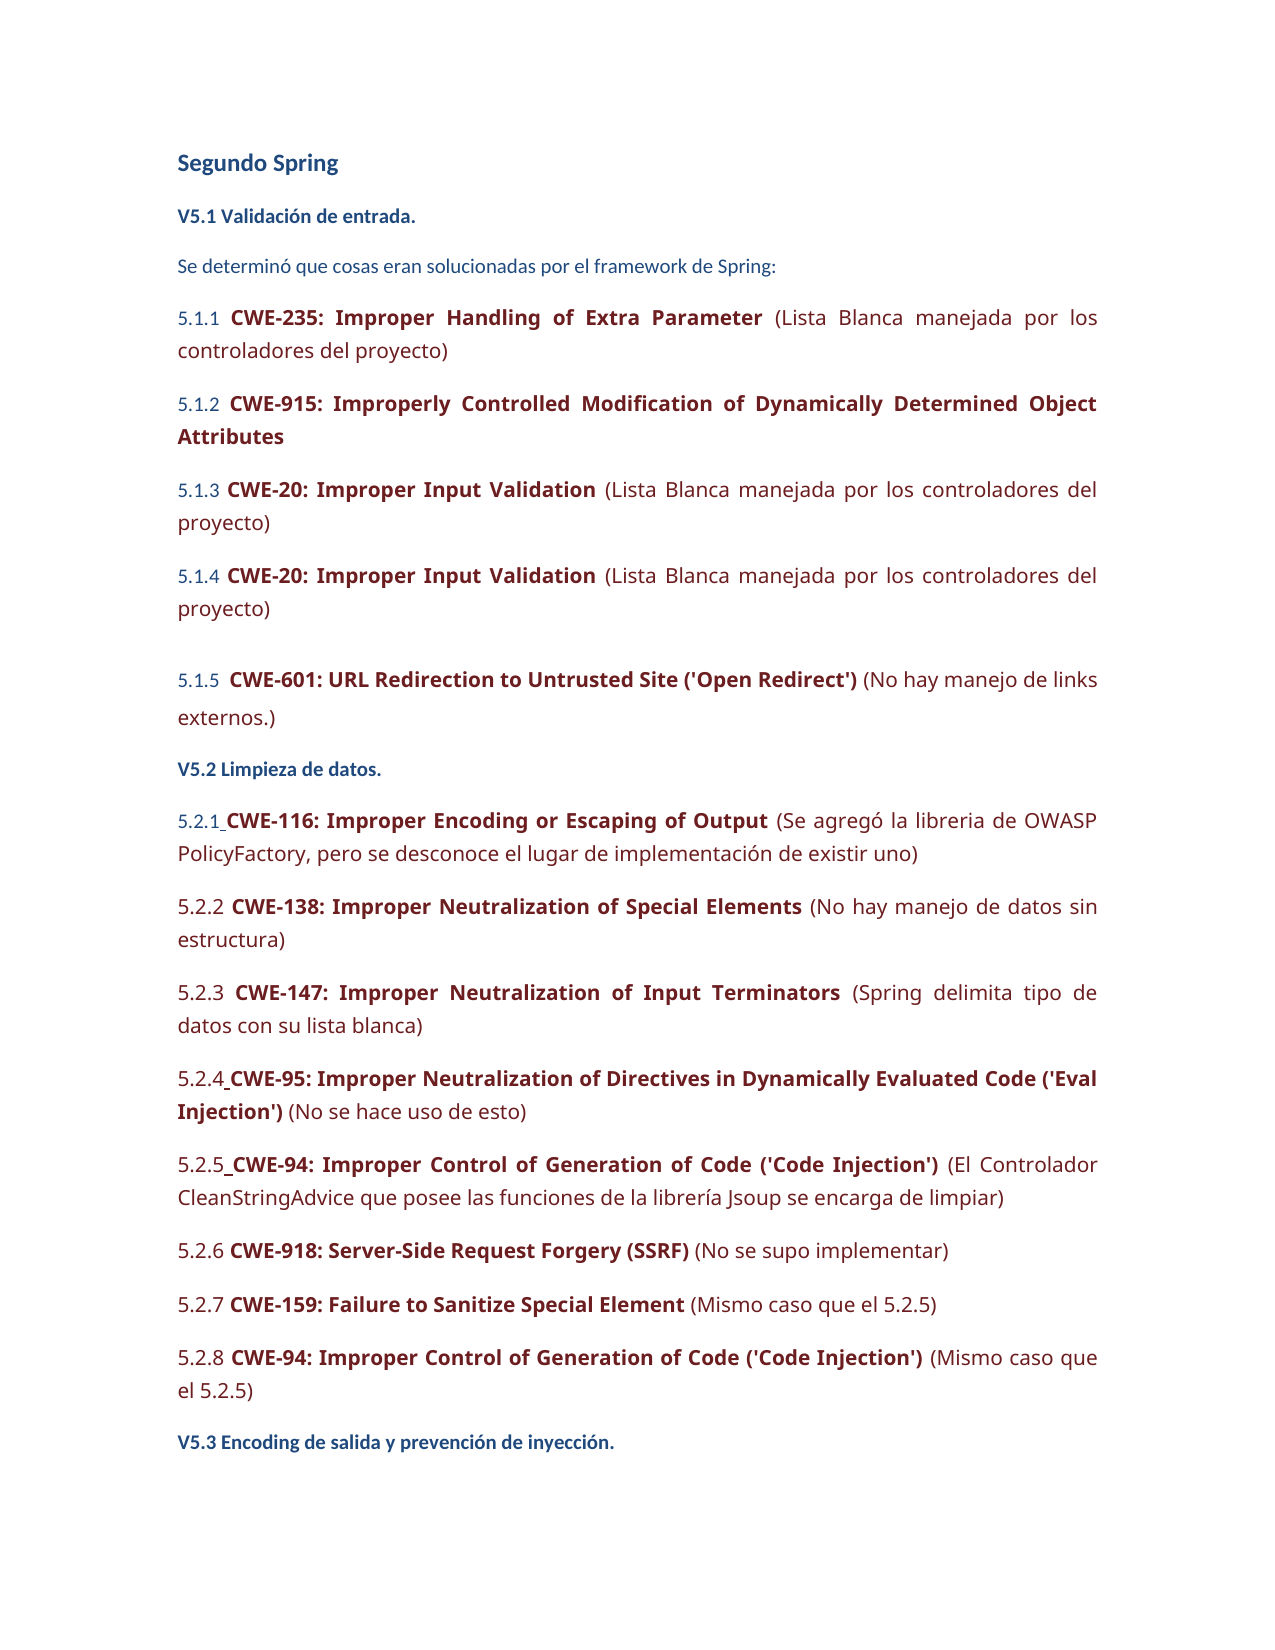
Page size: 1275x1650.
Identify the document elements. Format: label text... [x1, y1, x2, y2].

text 5.2.6 CWE-918: Server-Side Request Forgery (SSRF) (No se supo implementar) [177, 1236, 1098, 1265]
text 5.1.3 CWE-20: Improper Input Validation (Lista Blanca manejada por los controladores del proyecto) [177, 476, 1098, 537]
text 5.1.5 CWE-601: URL Redirection to Untrusted Site ('Open Redirect') (No hay manejo de links externos.) [177, 648, 1098, 731]
text 5.1.1 CWE-235: Improper Handling of Extra Parameter (Lista Blanca manejada por los controladores del proyecto) [177, 303, 1098, 364]
text 5.2.4 CWE-95: Improper Neutralization of Directives in Dynamically Evaluated Code ('Eval Injection') (No se hace uso de esto) [177, 1064, 1098, 1125]
text Se determinó que cosas eran solucionadas por el framework de Spring: [177, 253, 1098, 279]
text 5.2.2 CWE-138: Improper Neutralization of Special Elements (No hay manejo de datos sin estructura) [177, 892, 1098, 953]
text V5.1 Validación de entrada. [177, 203, 1098, 229]
text 5.2.1 CWE-116: Improper Encoding or Escaping of Output (Se agregó la libreria de OWASP PolicyFactory, pero se desconoce el lugar de implementación de existir uno) [177, 806, 1098, 867]
text 5.1.4 CWE-20: Improper Input Validation (Lista Blanca manejada por los controladores del proyecto) [177, 562, 1098, 623]
text V5.3 Encoding de salida y prevención de inyección. [177, 1429, 1098, 1455]
text 5.2.7 CWE-159: Failure to Sanitize Special Element (Mismo caso que el 5.2.5) [177, 1290, 1098, 1318]
text Segundo Spring [177, 148, 1098, 178]
text 5.2.8 CWE-94: Improper Control of Generation of Code ('Code Injection') (Mismo caso que el 5.2.5) [177, 1343, 1098, 1404]
text 5.1.2 CWE-915: Improperly Controlled Modification of Dynamically Determined Object Attributes [177, 389, 1098, 451]
text 5.2.5 CWE-94: Improper Control of Generation of Code ('Code Injection') (El Controlador CleanStringAdvice que posee las funciones de la librería Jsoup se encarga de limpiar) [177, 1150, 1098, 1211]
text 5.2.3 CWE-147: Improper Neutralization of Input Terminators (Spring delimita tipo de datos con su lista blanca) [177, 978, 1098, 1039]
text V5.2 Limpieza de datos. [177, 756, 1098, 782]
